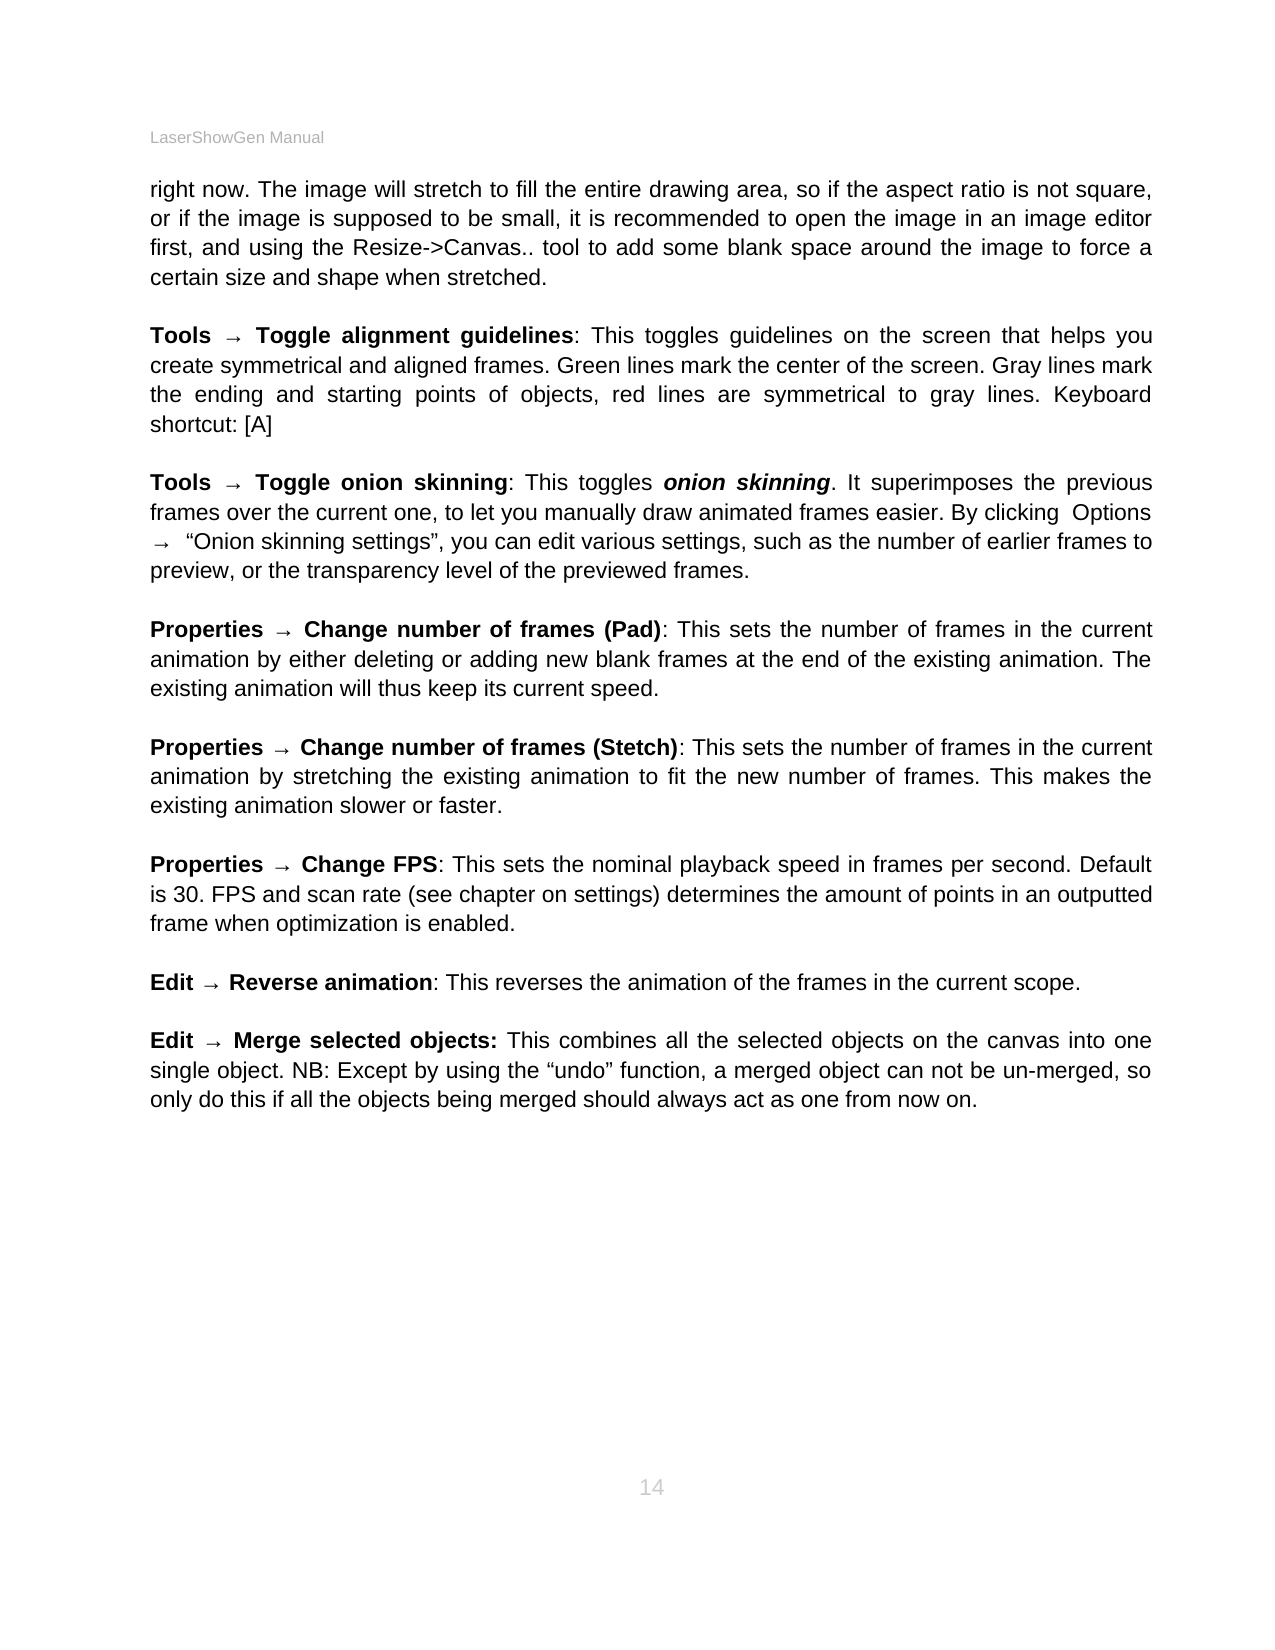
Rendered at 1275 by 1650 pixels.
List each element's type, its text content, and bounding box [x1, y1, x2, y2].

text Edit → Merge selected objects: This combines all the selected objects on the canvas into one single object. NB: Except by using the “undo” function, a merged object can not be un-merged, so only do this if all the objects being merged should always act as one from now on. [150, 1028, 1153, 1112]
text Tools → Toggle onion skinning: This toggles onion skinning. It superimposes the previous frames over the current one, to let you manually draw animated frames easier. By clicking Options → “Onion skinning settings”, you can edit various settings, such as the number of earlier frames to preview, or the transparency level of the previewed frames. [150, 470, 1153, 584]
text Edit → Reverse animation: This reverses the animation of the frames in the current scope. [150, 969, 1153, 995]
text Properties → Change FPS: This sets the nominal playback speed in frames per second. Default is 30. FPS and scan rate (see chapter on settings) determines the amount of points in an outputted frame when optimization is enabled. [150, 852, 1153, 936]
text Properties → Change number of frames (Pad): This sets the number of frames in the current animation by either deleting or adding new blank frames at the end of the existing animation. The existing animation will thus keep its current speed. [150, 617, 1153, 701]
text Properties → Change number of frames (Stetch): This sets the number of frames in the current animation by stretching the existing animation to fit the new number of frames. This makes the existing animation slower or faster. [150, 734, 1153, 819]
text Tools → Toggle alignment guidelines: This toggles guidelines on the screen that helps you create symmetrical and aligned frames. Green lines mark the center of the screen. Gray lines mark the ending and starting points of objects, red lines are symmetrical to gray lines. Keyboard shortcut: [A] [150, 323, 1153, 437]
text right now. The image will stretch to fill the entire drawing area, so if the aspect ratio is not square, or if the image is supposed to be small, it is recommended to open the image in an image editor first, and using the Resize->Canvas.. tool to add some blank space around the image to force a certain size and shape when stretched. [150, 176, 1153, 290]
